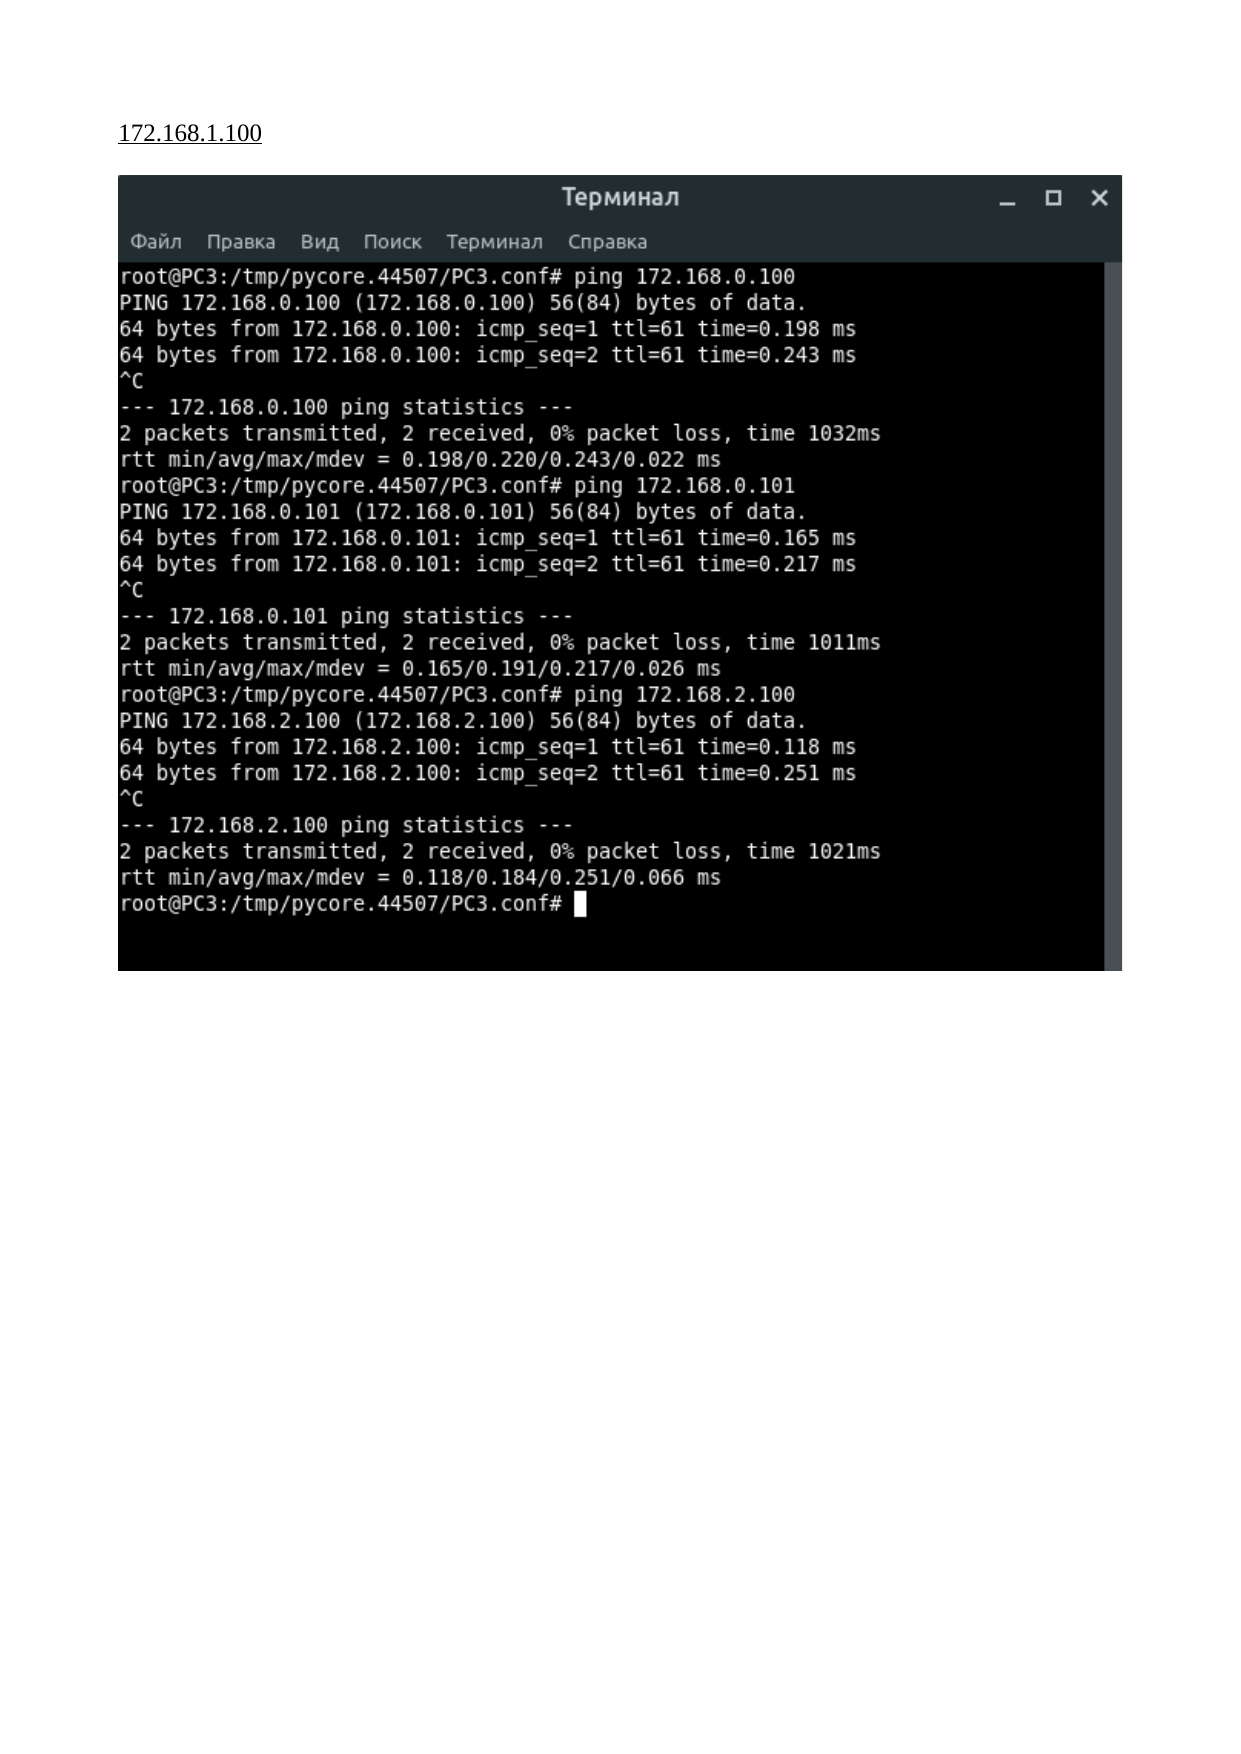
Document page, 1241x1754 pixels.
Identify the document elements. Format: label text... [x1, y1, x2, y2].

text 172.168.1.100 [118, 118, 1122, 147]
picture [118, 175, 1123, 971]
